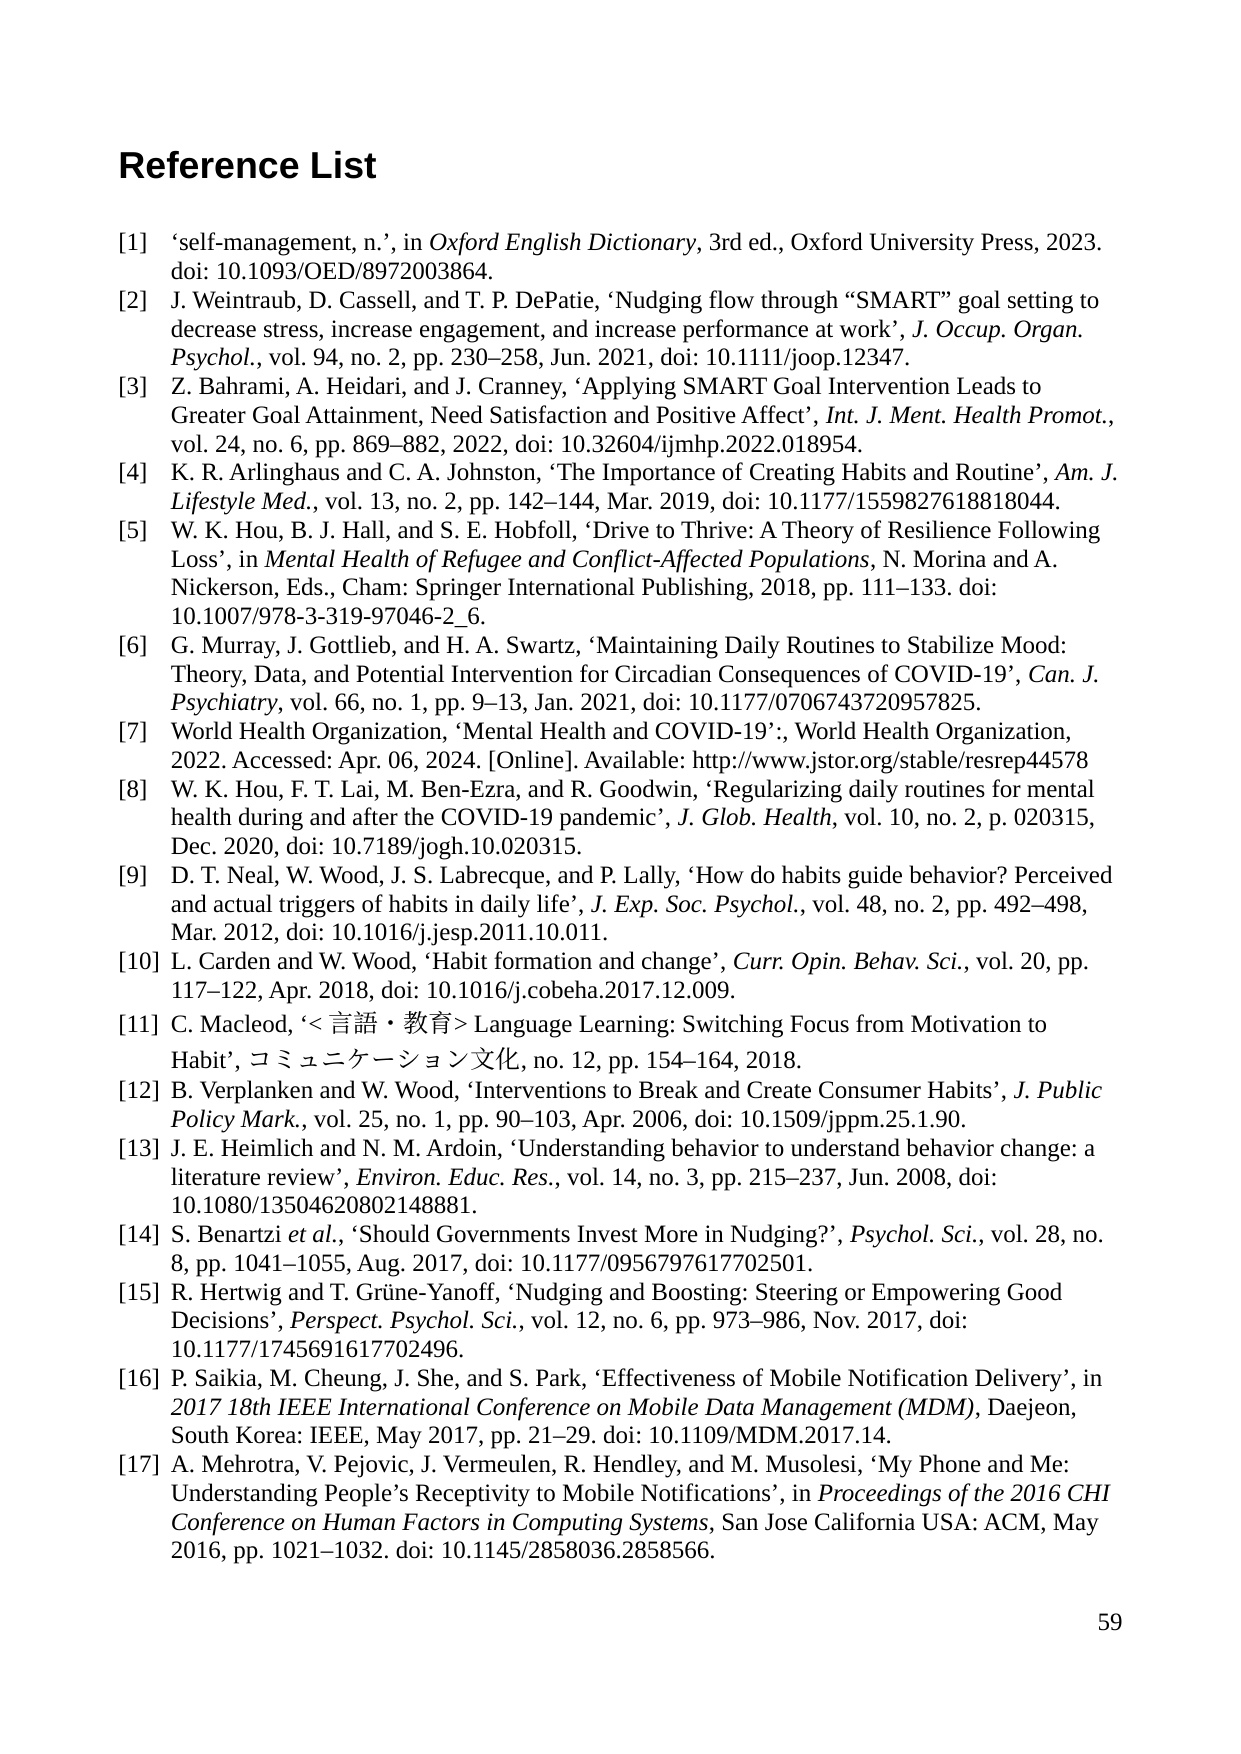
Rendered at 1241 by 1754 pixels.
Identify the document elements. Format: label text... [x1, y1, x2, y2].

text [10] L. Carden and W. Wood, ‘Habit formation and change’, Curr. Opin. Behav. Sci., vol. 20, pp. 117–122, Apr. 2018, doi: 10.1016/j.cobeha.2017.12.009. [118, 946, 1122, 1004]
text [14] S. Benartzi et al., ‘Should Governments Invest More in Nudging?’, Psychol. Sci., vol. 28, no. 8, pp. 1041–1055, Aug. 2017, doi: 10.1177/0956797617702501. [118, 1219, 1122, 1277]
text [11] C. Macleod, ‘< 言語・教育> Language Learning: Switching Focus from Motivation to Habit’, コミュニケーション文化, no. 12, pp. 154–164, 2018. [118, 1004, 1122, 1076]
text [13] J. E. Heimlich and N. M. Ardoin, ‘Understanding behavior to understand behavior change: a literature review’, Environ. Educ. Res., vol. 14, no. 3, pp. 215–237, Jun. 2008, doi: 10.1080/13504620802148881. [118, 1133, 1122, 1219]
text [1] ‘self-management, n.’, in Oxford English Dictionary, 3rd ed., Oxford University Press, 2023. doi: 10.1093/OED/8972003864. [118, 227, 1122, 285]
text [5] W. K. Hou, B. J. Hall, and S. E. Hobfoll, ‘Drive to Thrive: A Theory of Resilience Following Loss’, in Mental Health of Refugee and Conflict-Affected Populations, N. Morina and A. Nickerson, Eds., Cham: Springer International Publishing, 2018, pp. 111–133. doi: 10.1007/978-3-319-97046-2_6. [118, 515, 1122, 630]
text [9] D. T. Neal, W. Wood, J. S. Labrecque, and P. Lally, ‘How do habits guide behavior? Perceived and actual triggers of habits in daily life’, J. Exp. Soc. Psychol., vol. 48, no. 2, pp. 492–498, Mar. 2012, doi: 10.1016/j.jesp.2011.10.011. [118, 860, 1122, 946]
text [12] B. Verplanken and W. Wood, ‘Interventions to Break and Create Consumer Habits’, J. Public Policy Mark., vol. 25, no. 1, pp. 90–103, Apr. 2006, doi: 10.1509/jppm.25.1.90. [118, 1076, 1122, 1133]
subtitle Reference List [118, 143, 1122, 186]
text [2] J. Weintraub, D. Cassell, and T. P. DePatie, ‘Nudging flow through “SMART” goal setting to decrease stress, increase engagement, and increase performance at work’, J. Occup. Organ. Psychol., vol. 94, no. 2, pp. 230–258, Jun. 2021, doi: 10.1111/joop.12347. [118, 285, 1122, 371]
text [7] World Health Organization, ‘Mental Health and COVID-19’:, World Health Organization, 2022. Accessed: Apr. 06, 2024. [Online]. Available: http://www.jstor.org/stable/resrep44578 [118, 716, 1122, 774]
text [6] G. Murray, J. Gottlieb, and H. A. Swartz, ‘Maintaining Daily Routines to Stabilize Mood: Theory, Data, and Potential Intervention for Circadian Consequences of COVID-19’, Can. J. Psychiatry, vol. 66, no. 1, pp. 9–13, Jan. 2021, doi: 10.1177/0706743720957825. [118, 630, 1122, 716]
text [8] W. K. Hou, F. T. Lai, M. Ben-Ezra, and R. Goodwin, ‘Regularizing daily routines for mental health during and after the COVID-19 pandemic’, J. Glob. Health, vol. 10, no. 2, p. 020315, Dec. 2020, doi: 10.7189/jogh.10.020315. [118, 774, 1122, 860]
text [3] Z. Bahrami, A. Heidari, and J. Cranney, ‘Applying SMART Goal Intervention Leads to Greater Goal Attainment, Need Satisfaction and Positive Affect’, Int. J. Ment. Health Promot., vol. 24, no. 6, pp. 869–882, 2022, doi: 10.32604/ijmhp.2022.018954. [118, 371, 1122, 457]
text [4] K. R. Arlinghaus and C. A. Johnston, ‘The Importance of Creating Habits and Routine’, Am. J. Lifestyle Med., vol. 13, no. 2, pp. 142–144, Mar. 2019, doi: 10.1177/1559827618818044. [118, 457, 1122, 515]
text [17] A. Mehrotra, V. Pejovic, J. Vermeulen, R. Hendley, and M. Musolesi, ‘My Phone and Me: Understanding People’s Receptivity to Mobile Notifications’, in Proceedings of the 2016 CHI Conference on Human Factors in Computing Systems, San Jose California USA: ACM, May 2016, pp. 1021–1032. doi: 10.1145/2858036.2858566. [118, 1449, 1122, 1564]
text [16] P. Saikia, M. Cheung, J. She, and S. Park, ‘Effectiveness of Mobile Notification Delivery’, in 2017 18th IEEE International Conference on Mobile Data Management (MDM), Daejeon, South Korea: IEEE, May 2017, pp. 21–29. doi: 10.1109/MDM.2017.14. [118, 1363, 1122, 1449]
text [15] R. Hertwig and T. Grüne-Yanoff, ‘Nudging and Boosting: Steering or Empowering Good Decisions’, Perspect. Psychol. Sci., vol. 12, no. 6, pp. 973–986, Nov. 2017, doi: 10.1177/1745691617702496. [118, 1277, 1122, 1363]
